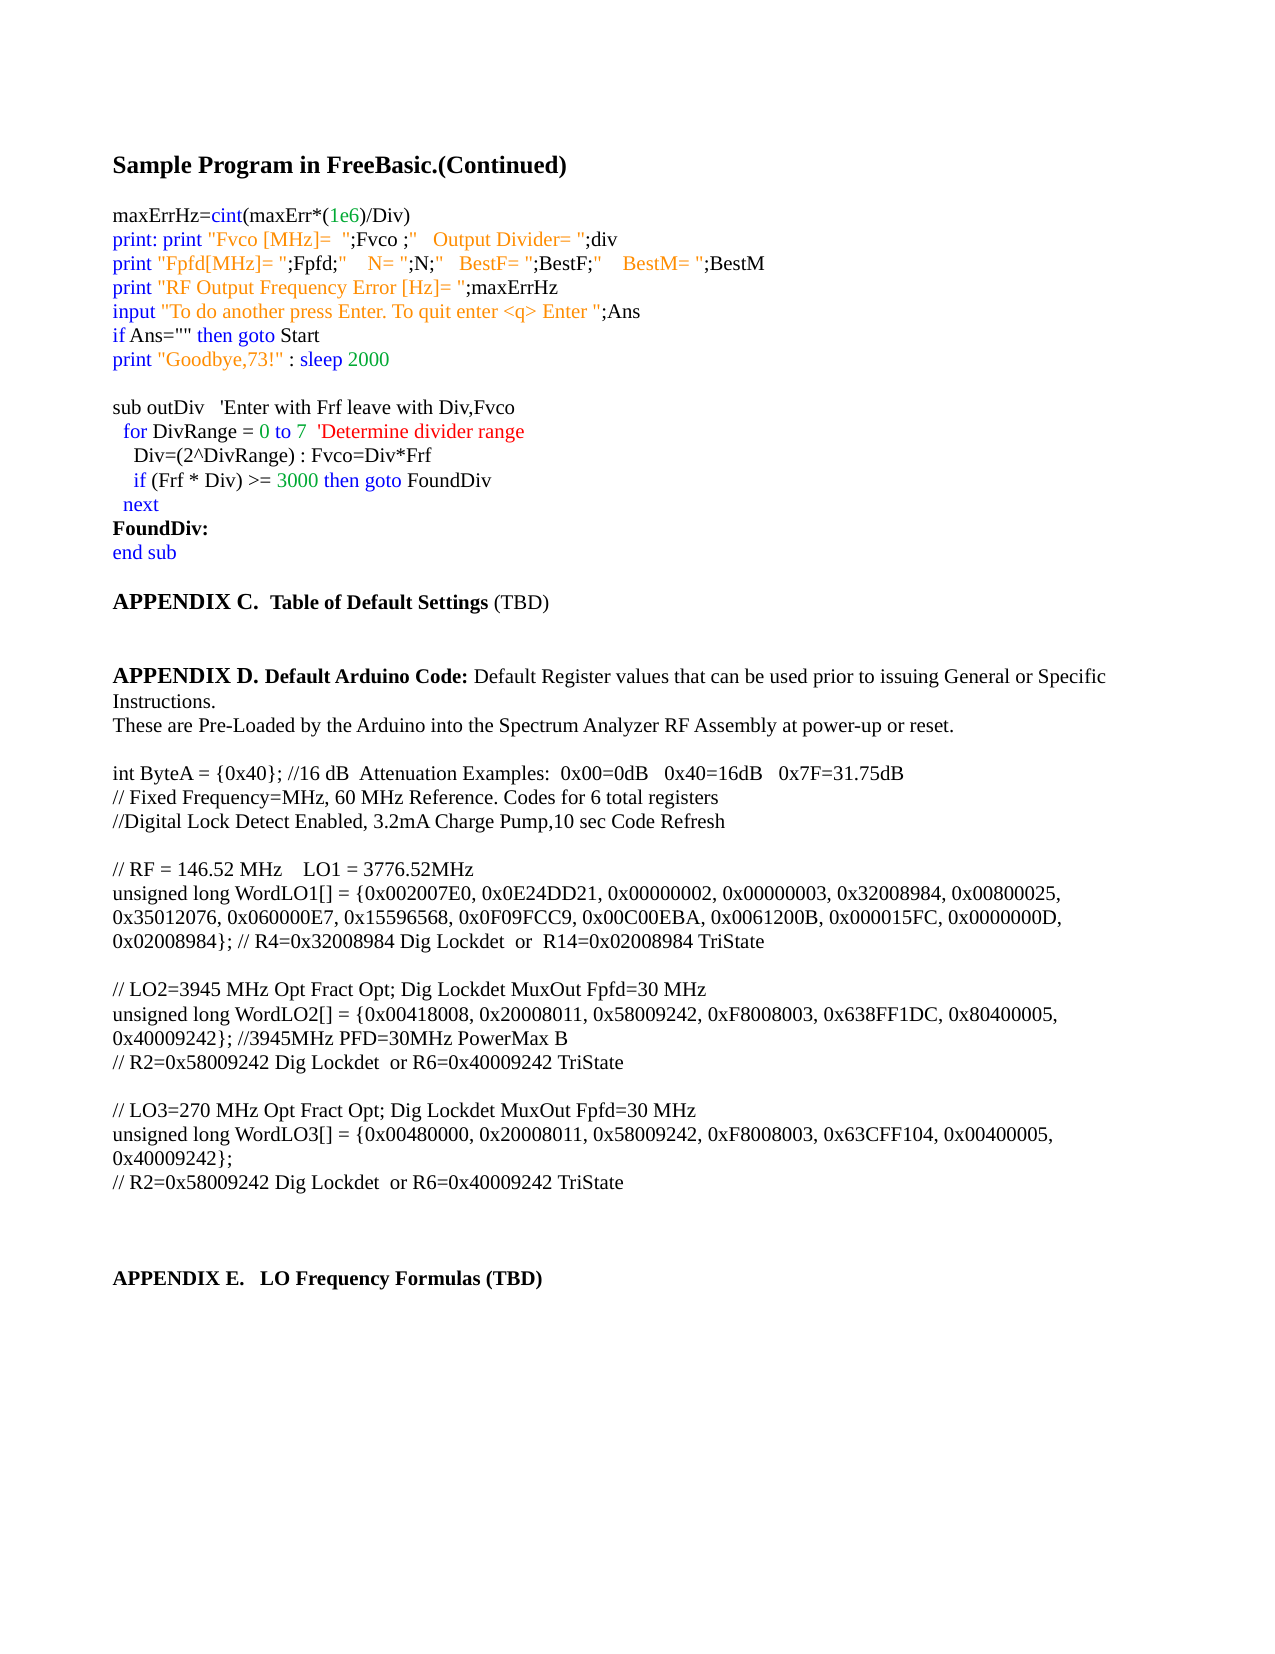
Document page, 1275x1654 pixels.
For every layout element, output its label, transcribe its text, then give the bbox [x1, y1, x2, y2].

text int ByteA = {0x40}; //16 dB Attenuation Examples: 0x00=0dB 0x40=16dB 0x7F=31.75dB [112, 761, 1162, 785]
text //Digital Lock Detect Enabled, 3.2mA Charge Pump,10 sec Code Refresh [112, 809, 1162, 833]
text print "Goodbye,73!" : sleep 2000 [112, 347, 1162, 371]
text unsigned long WordLO3[] = {0x00480000, 0x20008011, 0x58009242, 0xF8008003, 0x63CFF104, 0x00400005, 0x40009242}; [112, 1122, 1162, 1170]
text maxErrHz=cint(maxErr*(1e6)/Div) [112, 203, 1162, 227]
text APPENDIX E. LO Frequency Formulas (TBD) [112, 1266, 1162, 1290]
text FoundDiv: [112, 516, 1162, 540]
text APPENDIX D. Default Arduino Code: Default Register values that can be used prior to issuing General or Specific Instructions. [112, 662, 1162, 713]
text // LO2=3945 MHz Opt Fract Opt; Dig Lockdet MuxOut Fpfd=30 MHz [112, 977, 1162, 1001]
text next [112, 492, 1162, 516]
text for DivRange = 0 to 7 'Determine divider range [112, 419, 1162, 443]
text Sample Program in FreeBasic.(Continued) [112, 150, 1162, 179]
text APPENDIX C. Table of Default Settings (TBD) [112, 588, 1162, 614]
text print: print "Fvco [MHz]= ";Fvco ;" Output Divider= ";div [112, 227, 1162, 251]
text // RF = 146.52 MHz LO1 = 3776.52MHz [112, 857, 1162, 881]
text unsigned long WordLO1[] = {0x002007E0, 0x0E24DD21, 0x00000002, 0x00000003, 0x32008984, 0x00800025, 0x35012076, 0x060000E7, 0x15596568, 0x0F09FCC9, 0x00C00EBA, 0x0061200B, 0x000015FC, 0x0000000D, 0x02008984}; // R4=0x32008984 Dig Lockdet or R14=0x02008984 TriState [112, 881, 1162, 953]
text if Ans="" then goto Start [112, 323, 1162, 347]
text // Fixed Frequency=MHz, 60 MHz Reference. Codes for 6 total registers [112, 785, 1162, 809]
text These are Pre-Loaded by the Arduino into the Spectrum Analyzer RF Assembly at power-up or reset. [112, 713, 1162, 737]
text print "RF Output Frequency Error [Hz]= ";maxErrHz [112, 275, 1162, 299]
text Div=(2^DivRange) : Fvco=Div*Frf [112, 443, 1162, 467]
text input "To do another press Enter. To quit enter <q> Enter ";Ans [112, 299, 1162, 323]
text end sub [112, 540, 1162, 564]
text // LO3=270 MHz Opt Fract Opt; Dig Lockdet MuxOut Fpfd=30 MHz [112, 1098, 1162, 1122]
text // R2=0x58009242 Dig Lockdet or R6=0x40009242 TriState [112, 1170, 1162, 1194]
text unsigned long WordLO2[] = {0x00418008, 0x20008011, 0x58009242, 0xF8008003, 0x638FF1DC, 0x80400005, 0x40009242}; //3945MHz PFD=30MHz PowerMax B [112, 1001, 1162, 1049]
text // R2=0x58009242 Dig Lockdet or R6=0x40009242 TriState [112, 1049, 1162, 1074]
text sub outDiv 'Enter with Frf leave with Div,Fvco [112, 395, 1162, 419]
text print "Fpfd[MHz]= ";Fpfd;" N= ";N;" BestF= ";BestF;" BestM= ";BestM [112, 251, 1162, 275]
text if (Frf * Div) >= 3000 then goto FoundDiv [112, 467, 1162, 492]
